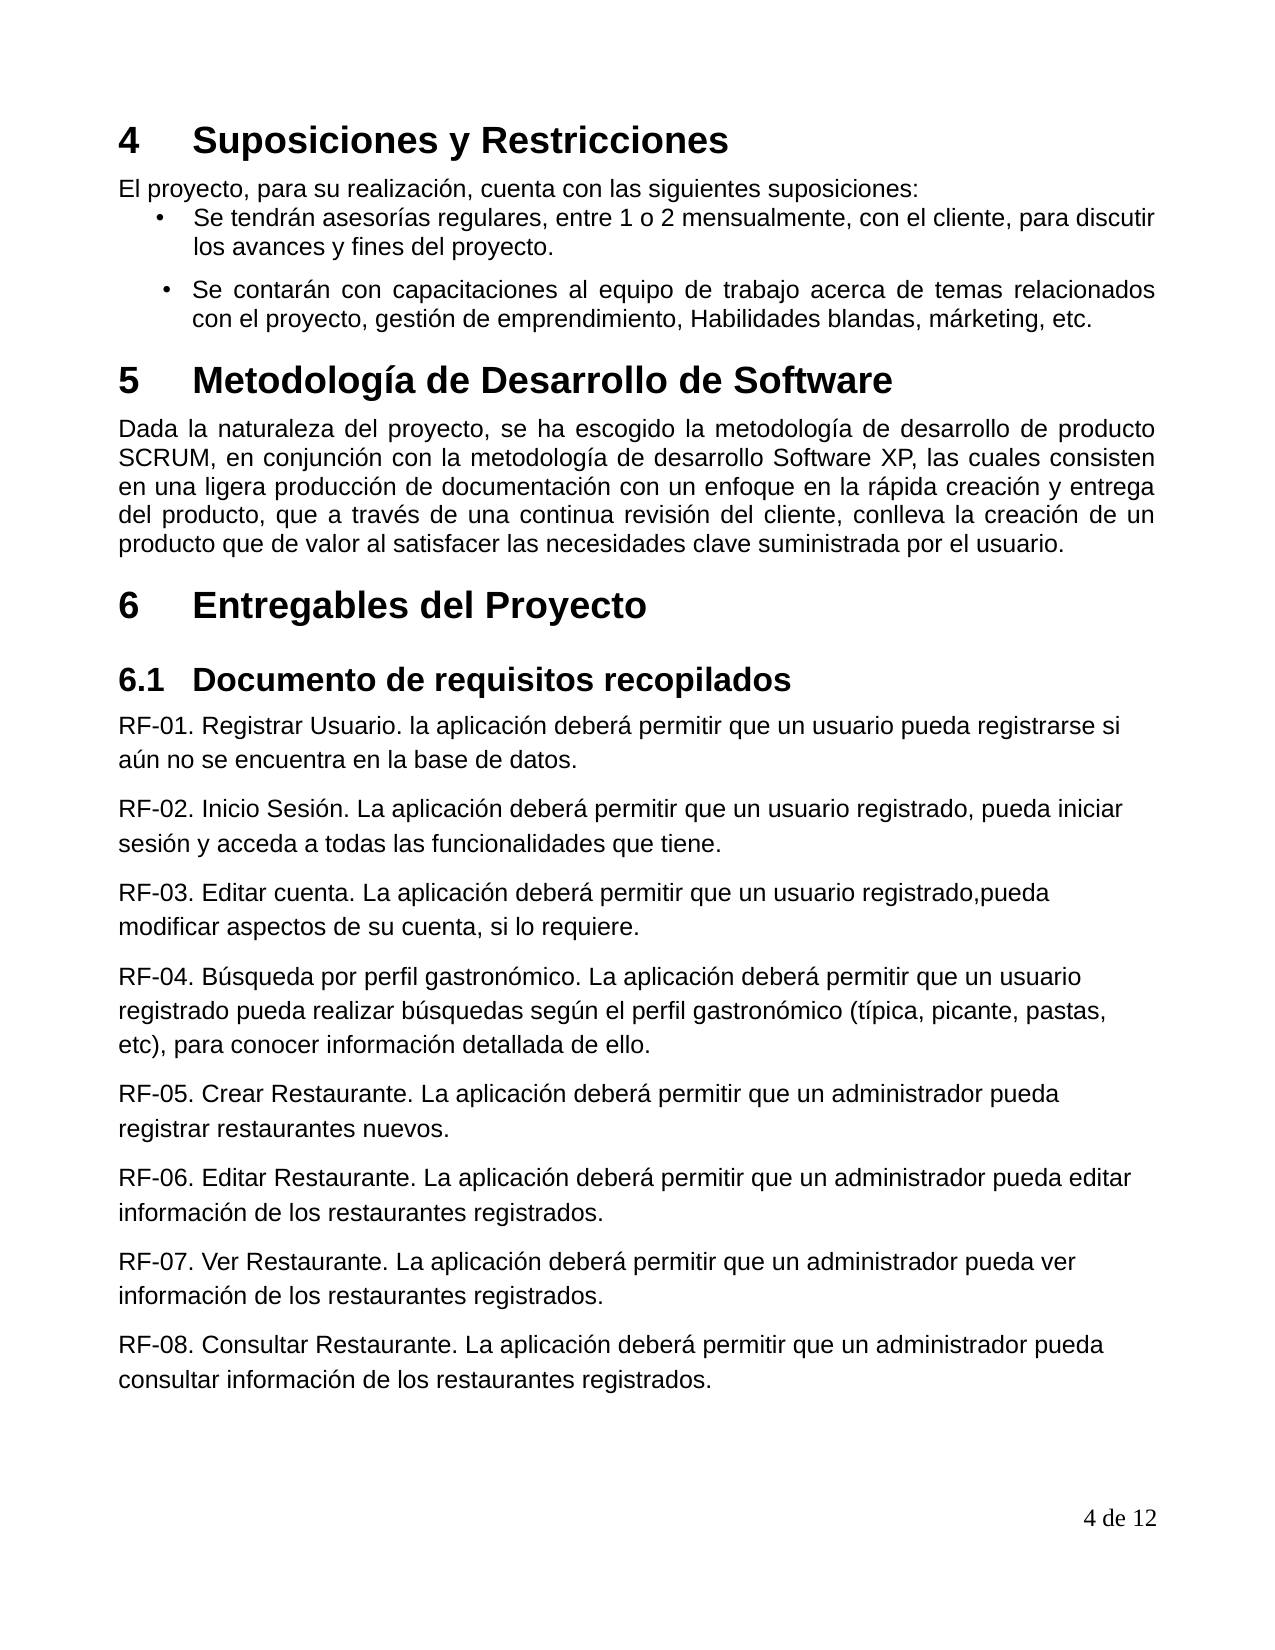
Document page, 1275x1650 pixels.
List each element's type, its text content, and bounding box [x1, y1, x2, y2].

text RF-04. Búsqueda por perfil gastronómico. La aplicación deberá permitir que un usuario registrado pueda realizar búsquedas según el perfil gastronómico (típica, picante, pastas, etc), para conocer información detallada de ello. [118, 961, 1157, 1059]
subtitle Suposiciones y Restricciones [118, 118, 1157, 162]
list Se tendrán asesorías regulares, entre 1 o 2 mensualmente, con el cliente, para discutir los avances y fines del proyecto. [156, 203, 1157, 261]
text RF-08. Consultar Restaurante. La aplicación deberá permitir que un administrador pueda consultar información de los restaurantes registrados. [118, 1330, 1157, 1393]
text RF-01. Registrar Usuario. la aplicación deberá permitir que un usuario pueda registrarse si aún no se encuentra en la base de datos. [118, 711, 1157, 774]
list Se contarán con capacitaciones al equipo de trabajo acerca de temas relacionados con el proyecto, gestión de emprendimiento, Habilidades blandas, márketing, etc. [162, 275, 1157, 333]
subtitle Documento de requisitos recopilados [118, 660, 1157, 698]
text RF-02. Inicio Sesión. La aplicación deberá permitir que un usuario registrado, pueda iniciar sesión y acceda a todas las funcionalidades que tiene. [118, 794, 1157, 858]
subtitle Entregables del Proyecto [118, 583, 1157, 626]
text RF-06. Editar Restaurante. La aplicación deberá permitir que un administrador pueda editar información de los restaurantes registrados. [118, 1163, 1157, 1226]
text RF-05. Crear Restaurante. La aplicación deberá permitir que un administrador pueda registrar restaurantes nuevos. [118, 1079, 1157, 1143]
text Dada la naturaleza del proyecto, se ha escogido la metodología de desarrollo de producto SCRUM, en conjunción con la metodología de desarrollo Software XP, las cuales consisten en una ligera producción de documentación con un enfoque en la rápida creación y entrega del producto, que a través de una continua revisión del cliente, conlleva la creación de un producto que de valor al satisfacer las necesidades clave suministrada por el usuario. [118, 414, 1157, 558]
text El proyecto, para su realización, cuenta con las siguientes suposiciones: [118, 174, 1157, 203]
subtitle Metodología de Desarrollo de Software [118, 358, 1157, 401]
text RF-07. Ver Restaurante. La aplicación deberá permitir que un administrador pueda ver información de los restaurantes registrados. [118, 1247, 1157, 1310]
text RF-03. Editar cuenta. La aplicación deberá permitir que un usuario registrado,pueda modificar aspectos de su cuenta, si lo requiere. [118, 878, 1157, 941]
